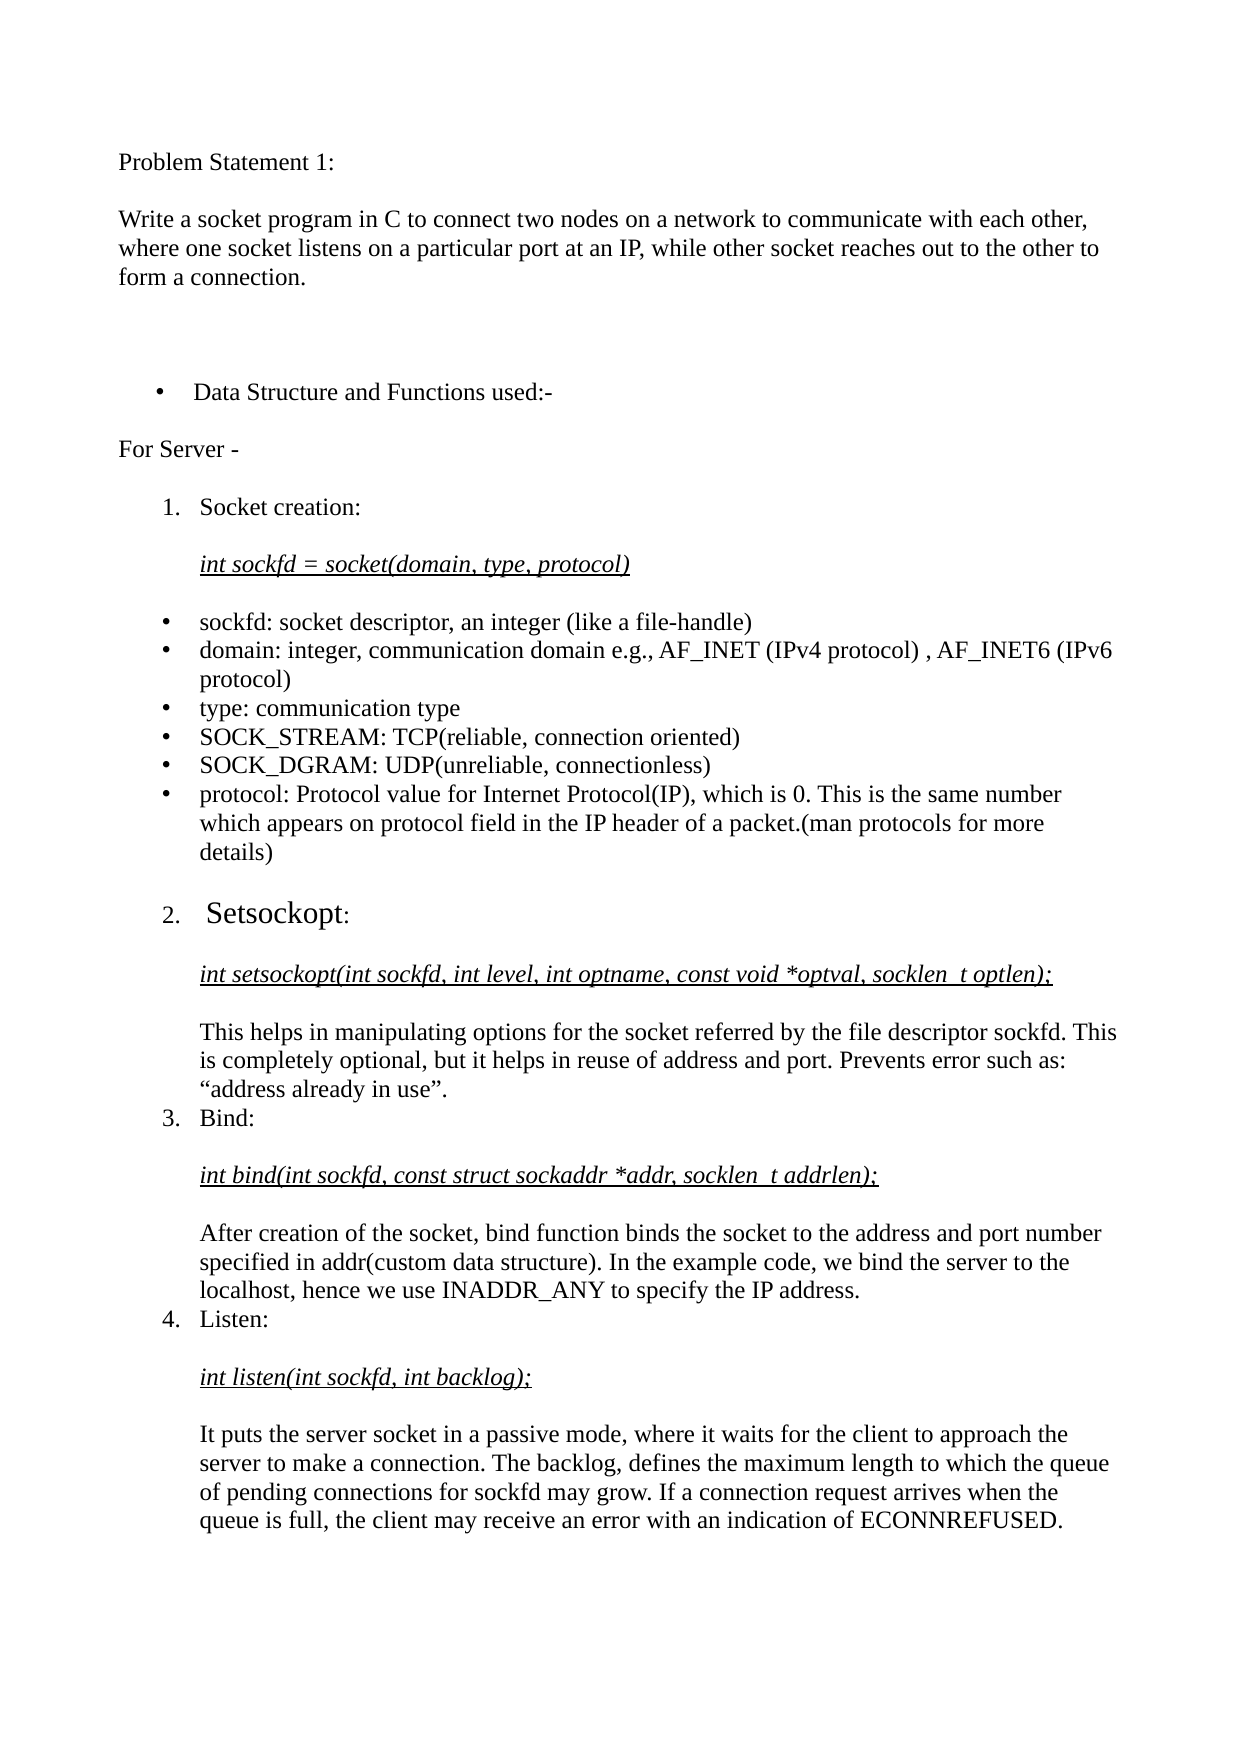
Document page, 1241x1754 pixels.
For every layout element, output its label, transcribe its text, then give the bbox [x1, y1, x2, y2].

list int sockfd = socket(domain, type, protocol) [162, 549, 1122, 578]
list Setsockopt: [162, 894, 1122, 930]
list After creation of the socket, bind function binds the socket to the address and port number specified in addr(custom data structure). In the example code, we bind the server to the localhost, hence we use INADDR_ANY to specify the IP address. [162, 1218, 1122, 1304]
list Socket creation: [162, 492, 1122, 521]
list type: communication type [162, 693, 1122, 722]
list SOCK_DGRAM: UDP(unreliable, connectionless) [162, 751, 1122, 779]
list It puts the server socket in a passive mode, where it waits for the client to approach the server to make a connection. The backlog, defines the maximum length to which the queue of pending connections for sockfd may grow. If a connection request arrives when the queue is full, the client may receive an error with an indication of ECONNREFUSED. [162, 1419, 1122, 1534]
list Bind: [162, 1103, 1122, 1132]
list protocol: Protocol value for Internet Protocol(IP), which is 0. This is the same number which appears on protocol field in the IP header of a packet.(man protocols for more details) [162, 779, 1122, 866]
list Data Structure and Functions used:- [156, 377, 1122, 406]
list int listen(int sockfd, int backlog); [162, 1362, 1122, 1390]
list SOCK_STREAM: TCP(reliable, connection oriented) [162, 722, 1122, 751]
list int bind(int sockfd, const struct sockaddr *addr, socklen_t addrlen); [162, 1160, 1122, 1189]
list int setsockopt(int sockfd, int level, int optname, const void *optval, socklen_t optlen); [162, 959, 1122, 988]
text Problem Statement 1: [118, 147, 1122, 176]
list Listen: [162, 1304, 1122, 1333]
list domain: integer, communication domain e.g., AF_INET (IPv4 protocol) , AF_INET6 (IPv6 protocol) [162, 636, 1122, 693]
text For Server - [118, 434, 1122, 463]
list This helps in manipulating options for the socket referred by the file descriptor sockfd. This is completely optional, but it helps in reuse of address and port. Prevents error such as: “address already in use”. [162, 1017, 1122, 1103]
list sockfd: socket descriptor, an integer (like a file-handle) [162, 607, 1122, 636]
text Write a socket program in C to connect two nodes on a network to communicate with each other, where one socket listens on a particular port at an IP, while other socket reaches out to the other to form a connection. [118, 204, 1122, 291]
